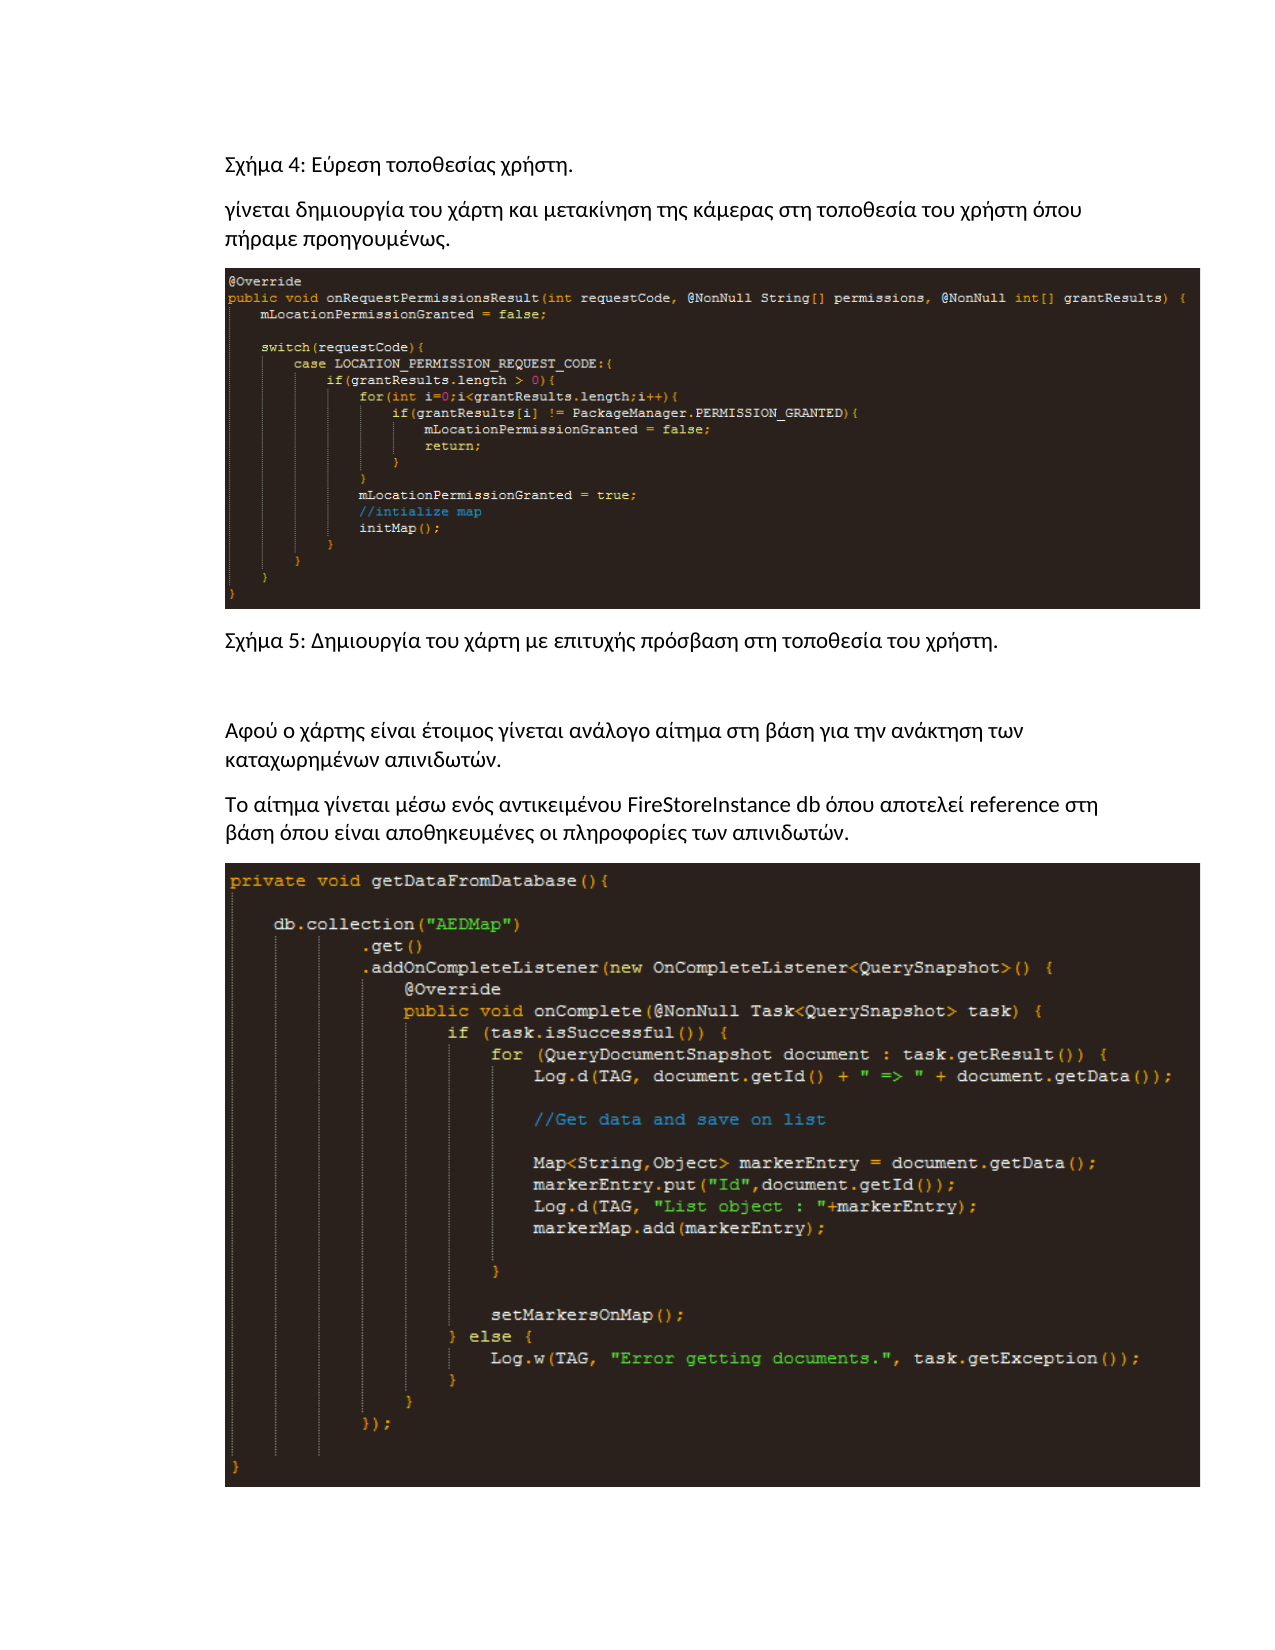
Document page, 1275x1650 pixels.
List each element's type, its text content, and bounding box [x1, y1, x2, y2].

text Το αίτημα γίνεται μέσω ενός αντικειμένου FireStoreInstance db όπου αποτελεί reference στη βάση όπου είναι αποθηκευμένες οι πληροφορίες των απινιδωτών. [225, 790, 1125, 847]
text Αφού ο χάρτης είναι έτοιμος γίνεται ανάλογο αίτημα στη βάση για την ανάκτηση των καταχωρημένων απινιδωτών. [225, 716, 1125, 773]
text Σχήμα 4: Εύρεση τοποθεσίας χρήστη. [225, 150, 1125, 178]
text γίνεται δημιουργία του χάρτη και μετακίνηση της κάμερας στη τοποθεσία του χρήστη όπου πήραμε προηγουμένως. [225, 195, 1125, 252]
text Σχήμα 5: Δημιουργία του χάρτη με επιτυχής πρόσβαση στη τοποθεσία του χρήστη. [225, 626, 1125, 654]
